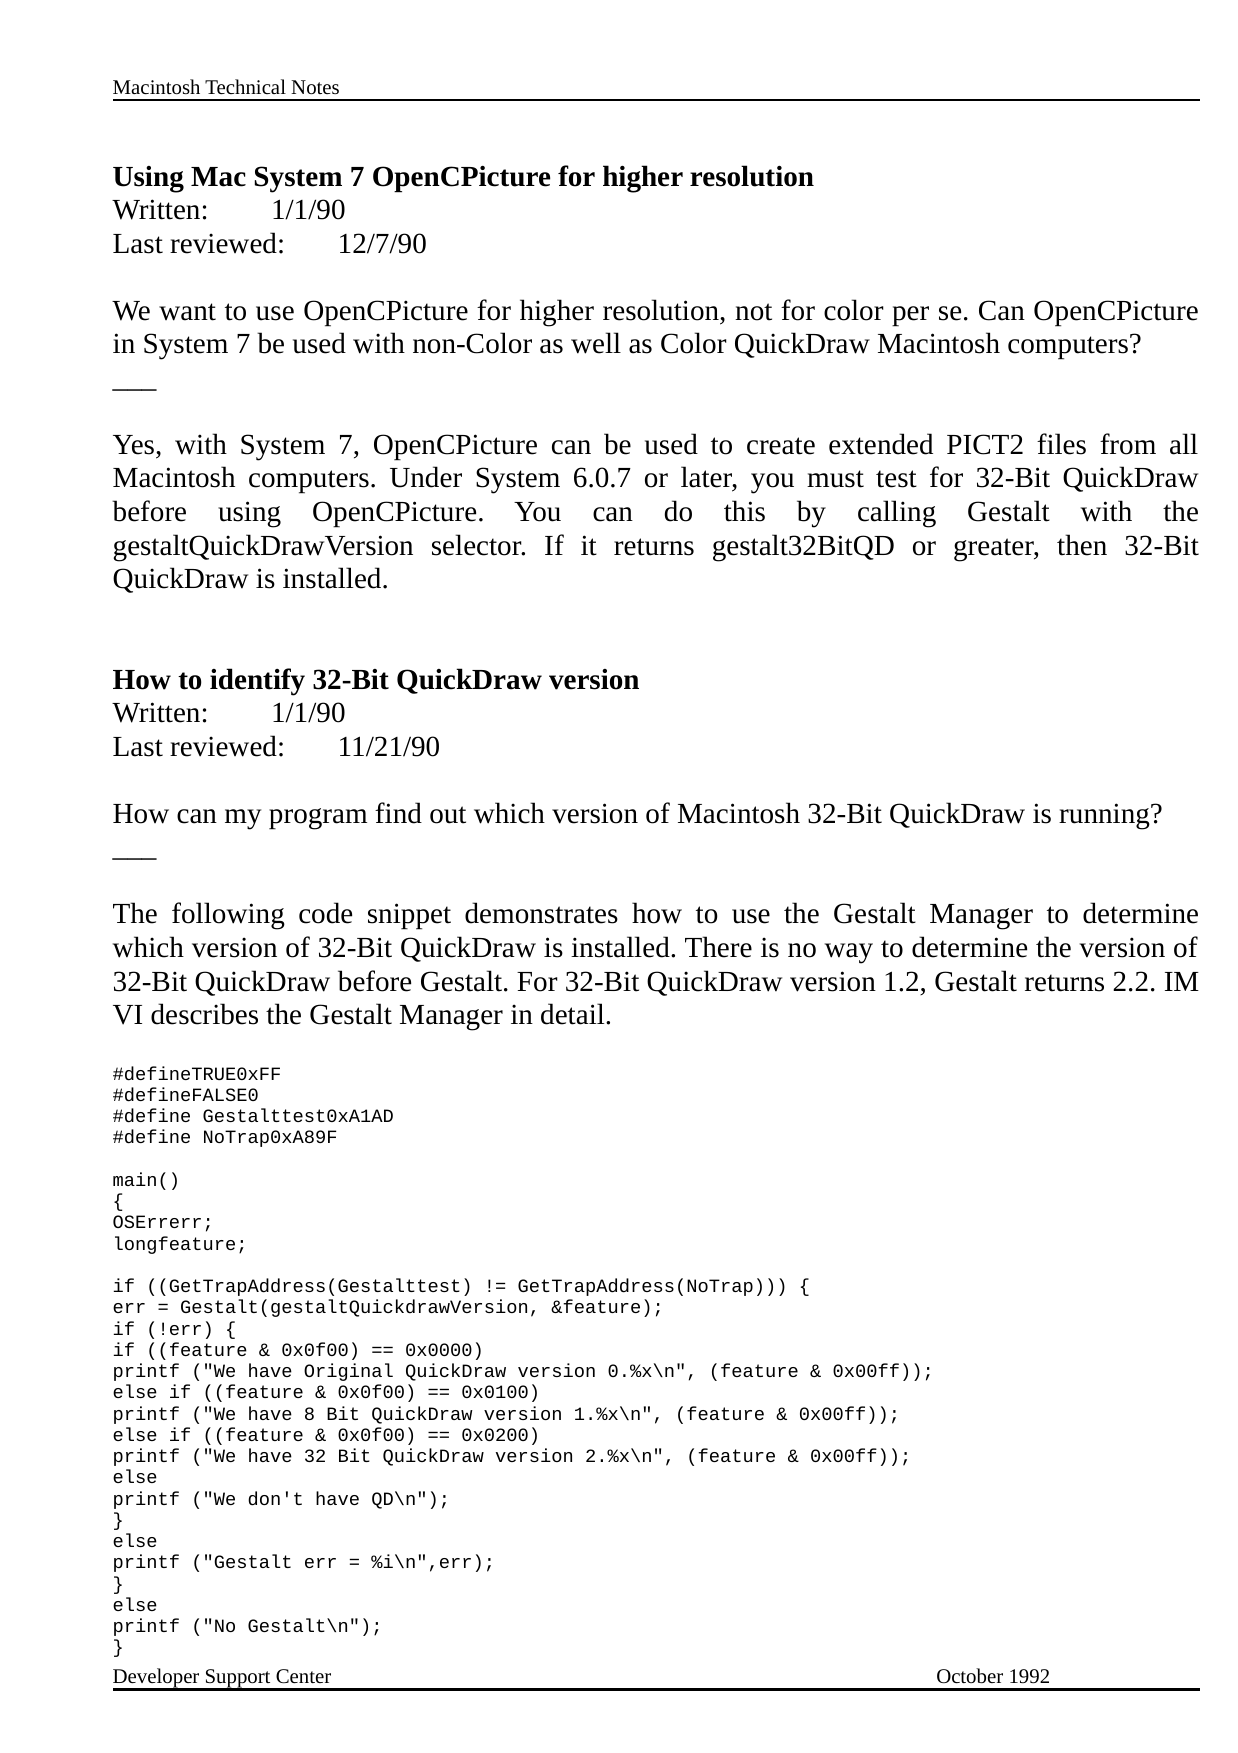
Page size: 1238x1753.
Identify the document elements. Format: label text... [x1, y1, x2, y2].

text else if ((feature & 0x0f00) == 0x0200) [112, 1426, 1144, 1447]
text printf ("No Gestalt\n"); [112, 1617, 1144, 1638]
text printf ("Gestalt err = %i\n",err); [112, 1553, 1144, 1574]
text OSErrerr; [112, 1213, 1144, 1234]
text if ((GetTrapAddress(Gestalttest) != GetTrapAddress(NoTrap))) { [112, 1277, 1144, 1298]
text if ((feature & 0x0f00) == 0x0000) [112, 1341, 1144, 1362]
text Using Mac System 7 OpenCPicture for higher resolution [112, 159, 1200, 192]
text The following code snippet demonstrates how to use the Gestalt Manager to determine which version of 32-Bit QuickDraw is installed. There is no way to determine the version of 32-Bit QuickDraw before Gestalt. For 32-Bit QuickDraw version 1.2, Gestalt returns 2.2. IM VI describes the Gestalt Manager in detail. [112, 897, 1200, 1031]
text ___ [112, 829, 1200, 863]
text Yes, with System 7, OpenCPicture can be used to create extended PICT2 files from all Macintosh computers. Under System 6.0.7 or later, you must test for 32-Bit QuickDraw before using OpenCPicture. You can do this by calling Gestalt with the gestaltQuickDrawVersion selector. If it returns gestalt32BitQD or greater, then 32-Bit QuickDraw is installed. [112, 427, 1200, 595]
text Written: 1/1/90 [112, 192, 1200, 226]
text How to identify 32-Bit QuickDraw version [112, 662, 1200, 695]
text else if ((feature & 0x0f00) == 0x0100) [112, 1383, 1144, 1404]
text printf ("We have 8 Bit QuickDraw version 1.%x\n", (feature & 0x00ff)); [112, 1404, 1144, 1426]
text printf ("We don't have QD\n"); [112, 1489, 1144, 1511]
text } [112, 1574, 1144, 1596]
text if (!err) { [112, 1319, 1144, 1341]
text Last reviewed: 12/7/90 [112, 226, 1200, 259]
text } [112, 1511, 1144, 1532]
text else [112, 1596, 1144, 1617]
text ___ [112, 360, 1200, 393]
text err = Gestalt(gestaltQuickdrawVersion, &feature); [112, 1298, 1144, 1319]
text printf ("We have Original QuickDraw version 0.%x\n", (feature & 0x00ff)); [112, 1362, 1144, 1383]
text Last reviewed: 11/21/90 [112, 729, 1200, 762]
text else [112, 1468, 1144, 1489]
text #define Gestalttest0xA1AD [112, 1107, 1144, 1128]
text longfeature; [112, 1234, 1144, 1256]
text #define NoTrap0xA89F [112, 1128, 1144, 1149]
text #defineTRUE0xFF [112, 1064, 1144, 1086]
text #defineFALSE0 [112, 1086, 1144, 1107]
text { [112, 1192, 1144, 1213]
text } [112, 1638, 1144, 1659]
text How can my program find out which version of Macintosh 32-Bit QuickDraw is running? [112, 796, 1200, 829]
text main() [112, 1171, 1144, 1192]
text Written: 1/1/90 [112, 695, 1200, 729]
text We want to use OpenCPicture for higher resolution, not for color per se. Can OpenCPicture in System 7 be used with non-Color as well as Color QuickDraw Macintosh computers? [112, 293, 1200, 360]
text printf ("We have 32 Bit QuickDraw version 2.%x\n", (feature & 0x00ff)); [112, 1447, 1144, 1468]
text else [112, 1532, 1144, 1553]
